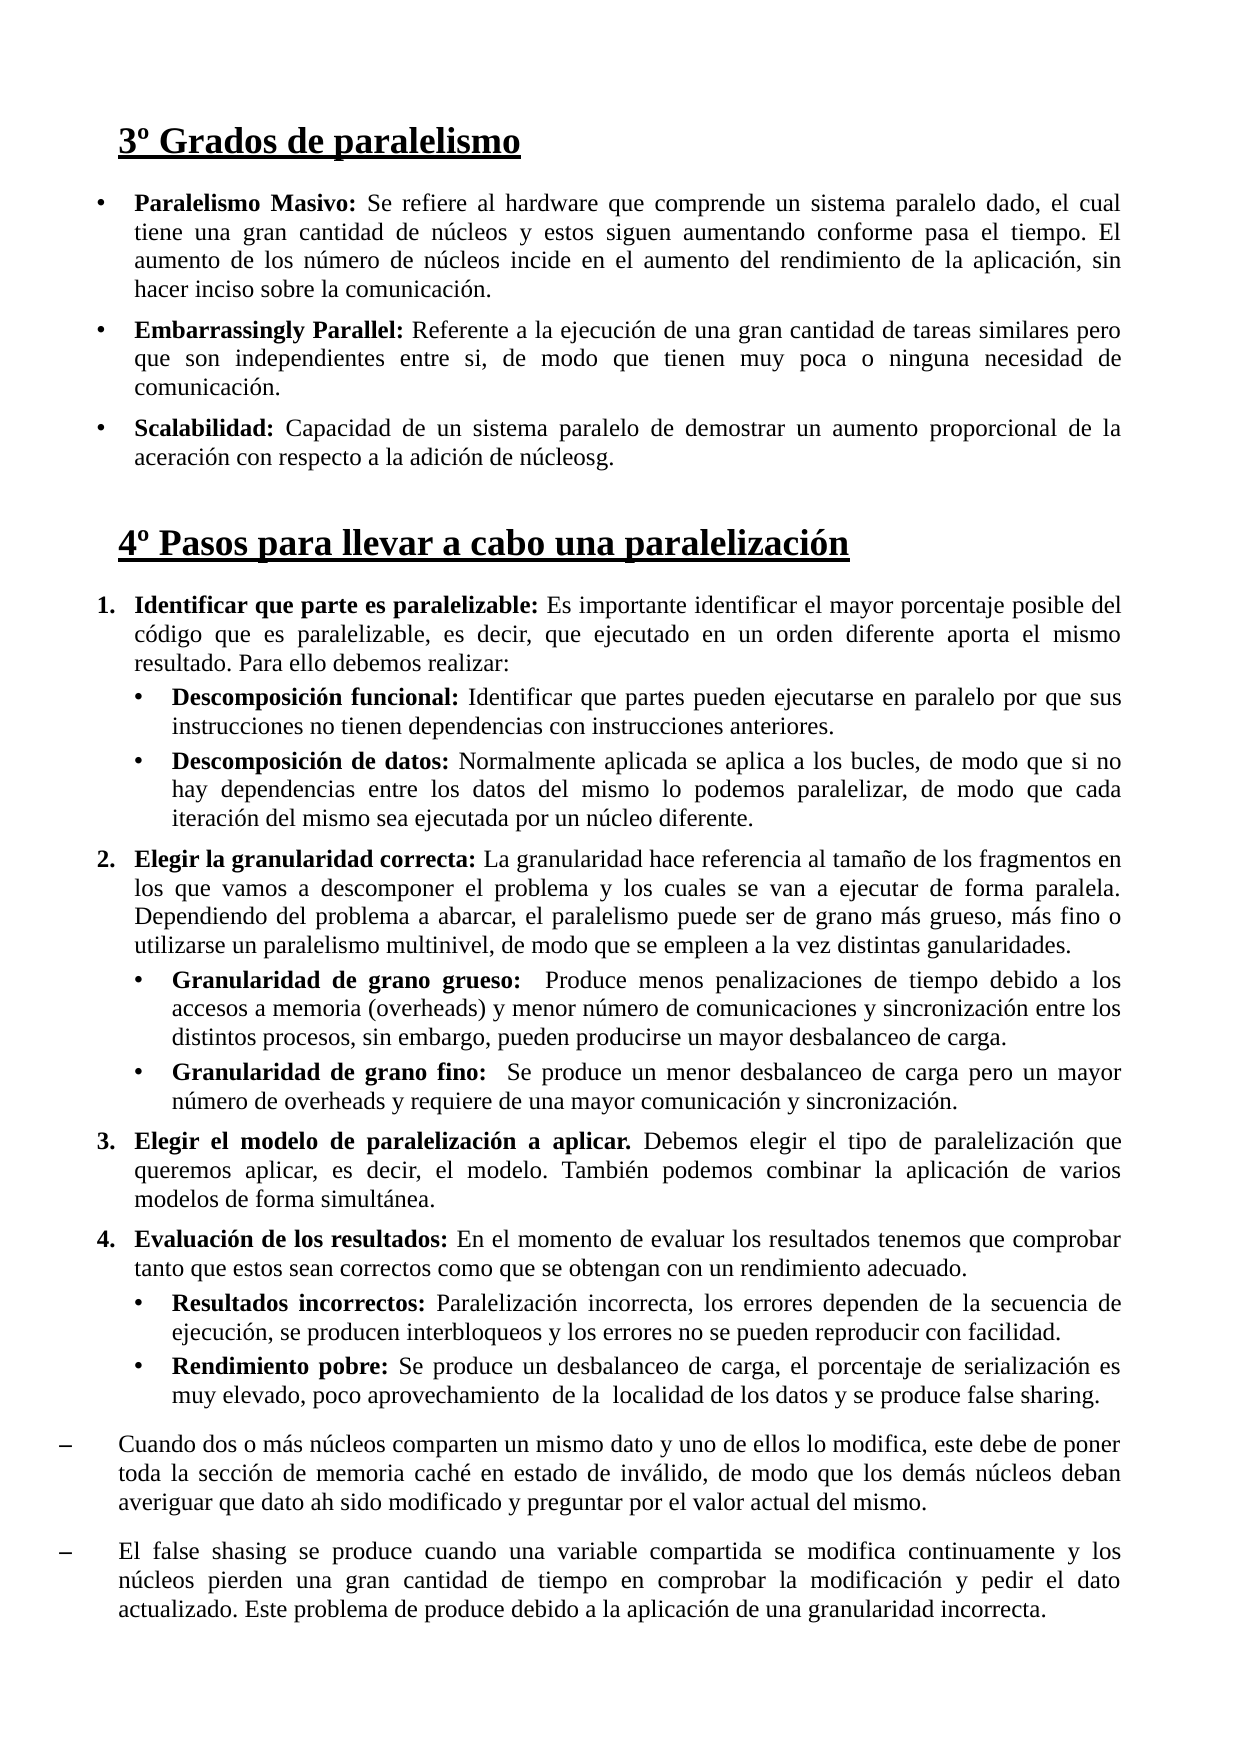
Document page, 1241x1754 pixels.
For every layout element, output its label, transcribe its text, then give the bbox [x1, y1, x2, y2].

list Granularidad de grano grueso: Produce menos penalizaciones de tiempo debido a los accesos a memoria (overheads) y menor número de comunicaciones y sincronización entre los distintos procesos, sin embargo, pueden producirse un mayor desbalanceo de carga. [134, 965, 1122, 1051]
list Paralelismo Masivo: Se refiere al hardware que comprende un sistema paralelo dado, el cual tiene una gran cantidad de núcleos y estos siguen aumentando conforme pasa el tiempo. El aumento de los número de núcleos incide en el aumento del rendimiento de la aplicación, sin hacer inciso sobre la comunicación. [97, 188, 1122, 303]
list Resultados incorrectos: Paralelización incorrecta, los errores dependen de la secuencia de ejecución, se producen interbloqueos y los errores no se pueden reproducir con facilidad. [134, 1288, 1122, 1345]
list Granularidad de grano fino: Se produce un menor desbalanceo de carga pero un mayor número de overheads y requiere de una mayor comunicación y sincronización. [134, 1057, 1122, 1114]
text – Cuando dos o más núcleos comparten un mismo dato y uno de ellos lo modifica, este debe de poner toda la sección de memoria caché en estado de inválido, de modo que los demás núcleos deban averiguar que dato ah sido modificado y preguntar por el valor actual del mismo. [59, 1429, 1122, 1516]
list Elegir el modelo de paralelización a aplicar. Debemos elegir el tipo de paralelización que queremos aplicar, es decir, el modelo. También podemos combinar la aplicación de varios modelos de forma simultánea. [97, 1126, 1122, 1213]
text 4º Pasos para llevar a cabo una paralelización [118, 520, 1122, 563]
list Identificar que parte es paralelizable: Es importante identificar el mayor porcentaje posible del código que es paralelizable, es decir, que ejecutado en un orden diferente aporta el mismo resultado. Para ello debemos realizar: [97, 590, 1122, 676]
list Elegir la granularidad correcta: La granularidad hace referencia al tamaño de los fragmentos en los que vamos a descomponer el problema y los cuales se van a ejecutar de forma paralela. Dependiendo del problema a abarcar, el paralelismo puede ser de grano más grueso, más fino o utilizarse un paralelismo multinivel, de modo que se empleen a la vez distintas ganularidades. [97, 844, 1122, 959]
text – El false shasing se produce cuando una variable compartida se modifica continuamente y los núcleos pierden una gran cantidad de tiempo en comprobar la modificación y pedir el dato actualizado. Este problema de produce debido a la aplicación de una granularidad incorrecta. [59, 1536, 1122, 1623]
list Evaluación de los resultados: En el momento de evaluar los resultados tenemos que comprobar tanto que estos sean correctos como que se obtengan con un rendimiento adecuado. [97, 1224, 1122, 1282]
list Descomposición funcional: Identificar que partes pueden ejecutarse en paralelo por que sus instrucciones no tienen dependencias con instrucciones anteriores. [134, 682, 1122, 740]
list Embarrassingly Parallel: Referente a la ejecución de una gran cantidad de tareas similares pero que son independientes entre si, de modo que tienen muy poca o ninguna necesidad de comunicación. [97, 315, 1122, 401]
list Rendimiento pobre: Se produce un desbalanceo de carga, el porcentaje de serialización es muy elevado, poco aprovechamiento de la localidad de los datos y se produce false sharing. [134, 1351, 1122, 1409]
list Scalabilidad: Capacidad de un sistema paralelo de demostrar un aumento proporcional de la aceración con respecto a la adición de núcleosg. [97, 413, 1122, 470]
list Descomposición de datos: Normalmente aplicada se aplica a los bucles, de modo que si no hay dependencias entre los datos del mismo lo podemos paralelizar, de modo que cada iteración del mismo sea ejecutada por un núcleo diferente. [134, 746, 1122, 832]
text 3º Grados de paralelismo [118, 118, 1122, 161]
